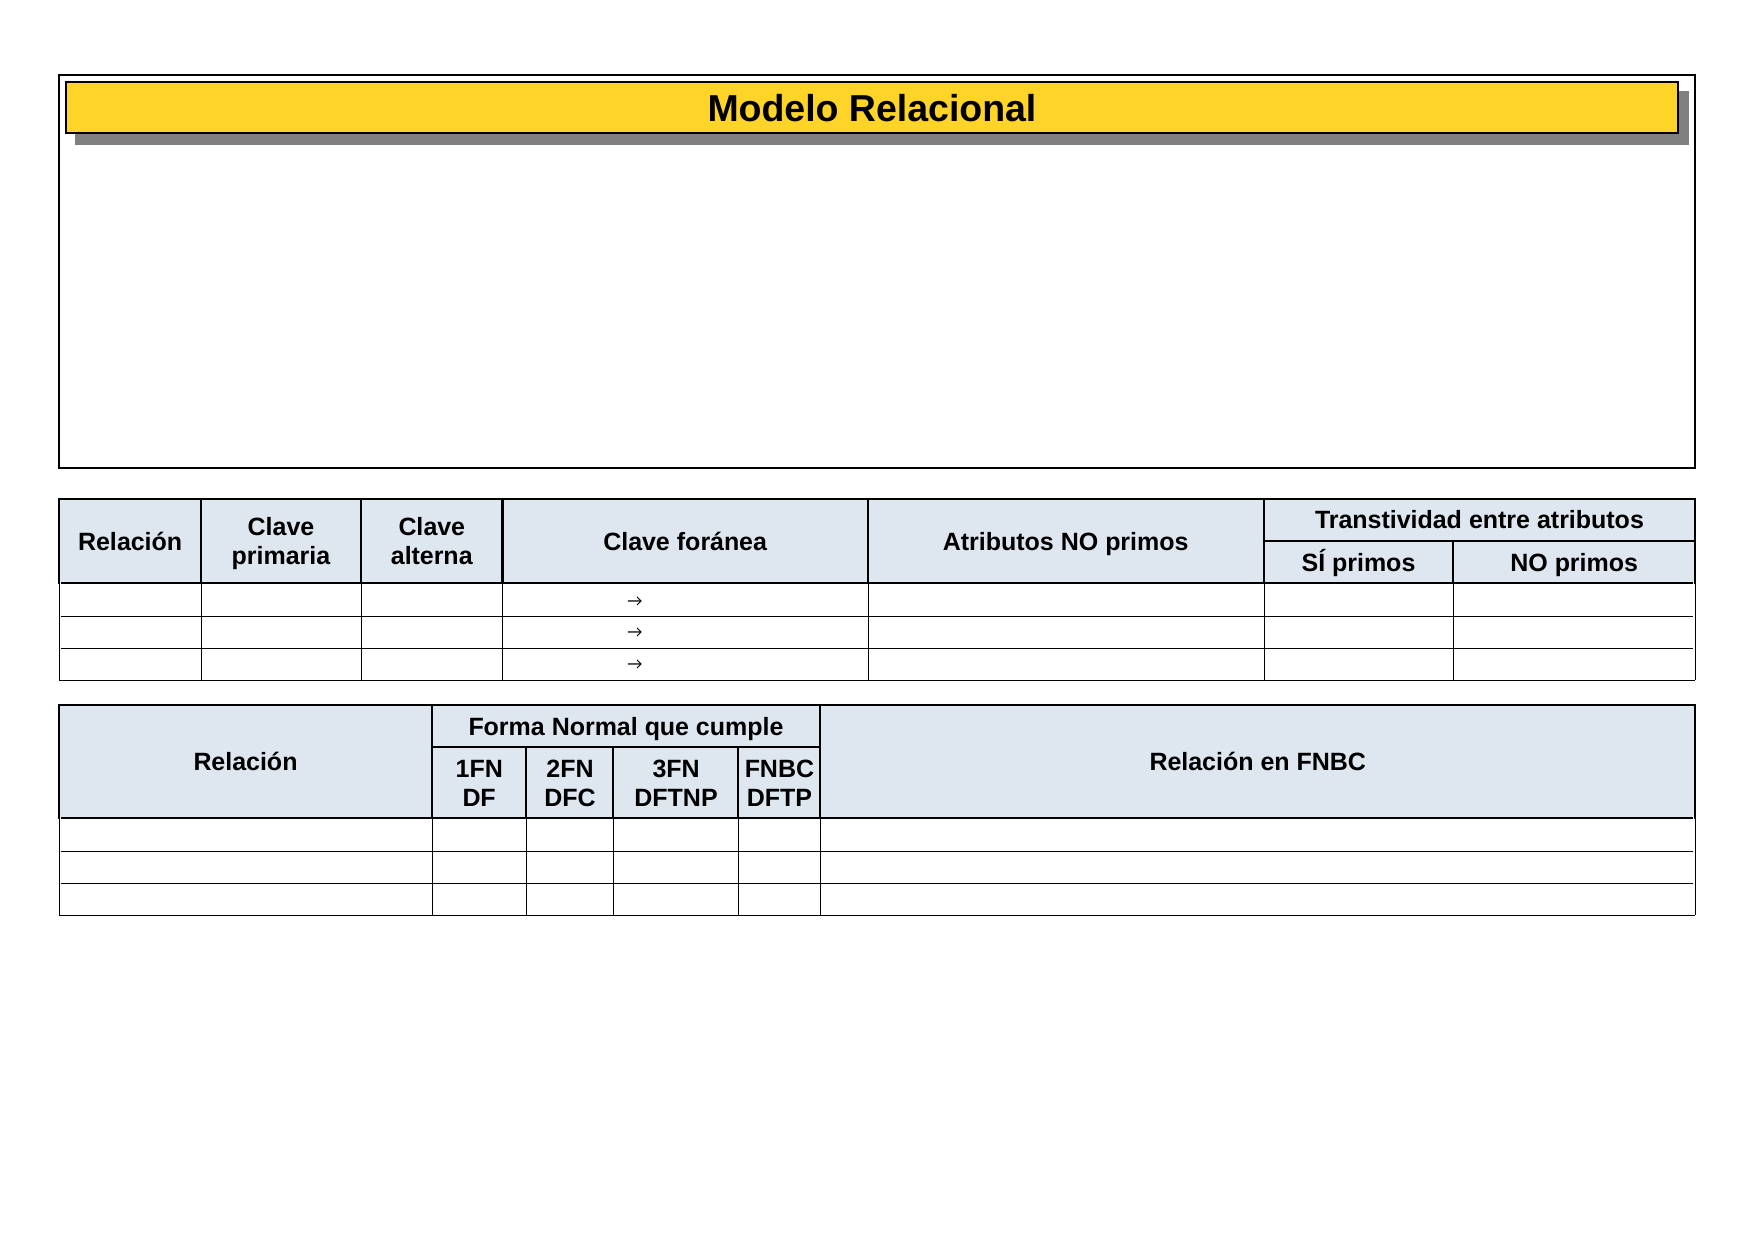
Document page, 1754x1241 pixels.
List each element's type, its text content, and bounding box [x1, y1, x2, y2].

table_cell [202, 617, 361, 648]
table_cell [1454, 616, 1695, 648]
table_cell [821, 851, 1695, 883]
table_cell [60, 883, 432, 915]
table_cell [527, 852, 613, 883]
table_header Relación [60, 706, 431, 817]
table_cell 1FN DF [433, 748, 525, 817]
table_header Relación en FNBC [821, 706, 1694, 817]
table_cell [60, 616, 201, 648]
table_cell [869, 584, 1264, 616]
table_cell SÍ primos [1265, 542, 1452, 582]
table_cell [739, 852, 820, 883]
table_cell [739, 884, 820, 915]
table_cell [649, 584, 868, 616]
table_cell [362, 617, 502, 648]
table_cell [433, 819, 526, 851]
table_cell 2FN DFC [527, 748, 612, 817]
table_cell → [620, 617, 649, 648]
table_cell 3FN DFTNP [614, 748, 737, 817]
table_cell → [620, 649, 649, 680]
table_cell [1265, 649, 1453, 680]
table_cell [433, 884, 526, 915]
table_cell [202, 584, 361, 616]
table_header Clave alterna [362, 500, 501, 582]
table_header Clave primaria [202, 500, 360, 582]
table_cell [1265, 617, 1453, 648]
table_cell [60, 817, 432, 851]
table_header Atributos NO primos [869, 500, 1263, 582]
table_cell [60, 851, 432, 883]
table_cell [202, 649, 361, 680]
table_cell [1265, 584, 1453, 616]
table_cell [614, 852, 738, 883]
table_cell [649, 617, 868, 648]
table_cell [1454, 582, 1695, 616]
table_cell [60, 582, 201, 616]
table_header Relación [60, 500, 200, 582]
table_header Clave foránea [504, 500, 867, 582]
table_cell FNBC DFTP [739, 748, 819, 817]
table_cell → [620, 584, 649, 616]
table_cell [503, 649, 620, 680]
table_cell [821, 817, 1695, 851]
table_cell [60, 648, 201, 680]
table_cell [614, 884, 738, 915]
table_cell [869, 649, 1264, 680]
table_cell [433, 852, 526, 883]
table_cell [1454, 648, 1695, 680]
table_cell [503, 617, 620, 648]
table_cell [527, 884, 613, 915]
table_cell [527, 819, 613, 851]
table_cell [362, 584, 502, 616]
table_cell [649, 649, 868, 680]
table_cell [60, 151, 1694, 467]
table_cell [503, 584, 620, 616]
table_header Forma Normal que cumple [433, 706, 819, 746]
table_cell [362, 649, 502, 680]
table_cell [739, 819, 820, 851]
table_cell NO primos [1454, 542, 1694, 582]
table_header Modelo Relacional [60, 76, 1694, 151]
table_cell [869, 617, 1264, 648]
table_cell [821, 883, 1695, 915]
table_cell [614, 819, 738, 851]
table_header Transtividad entre atributos [1265, 500, 1694, 540]
